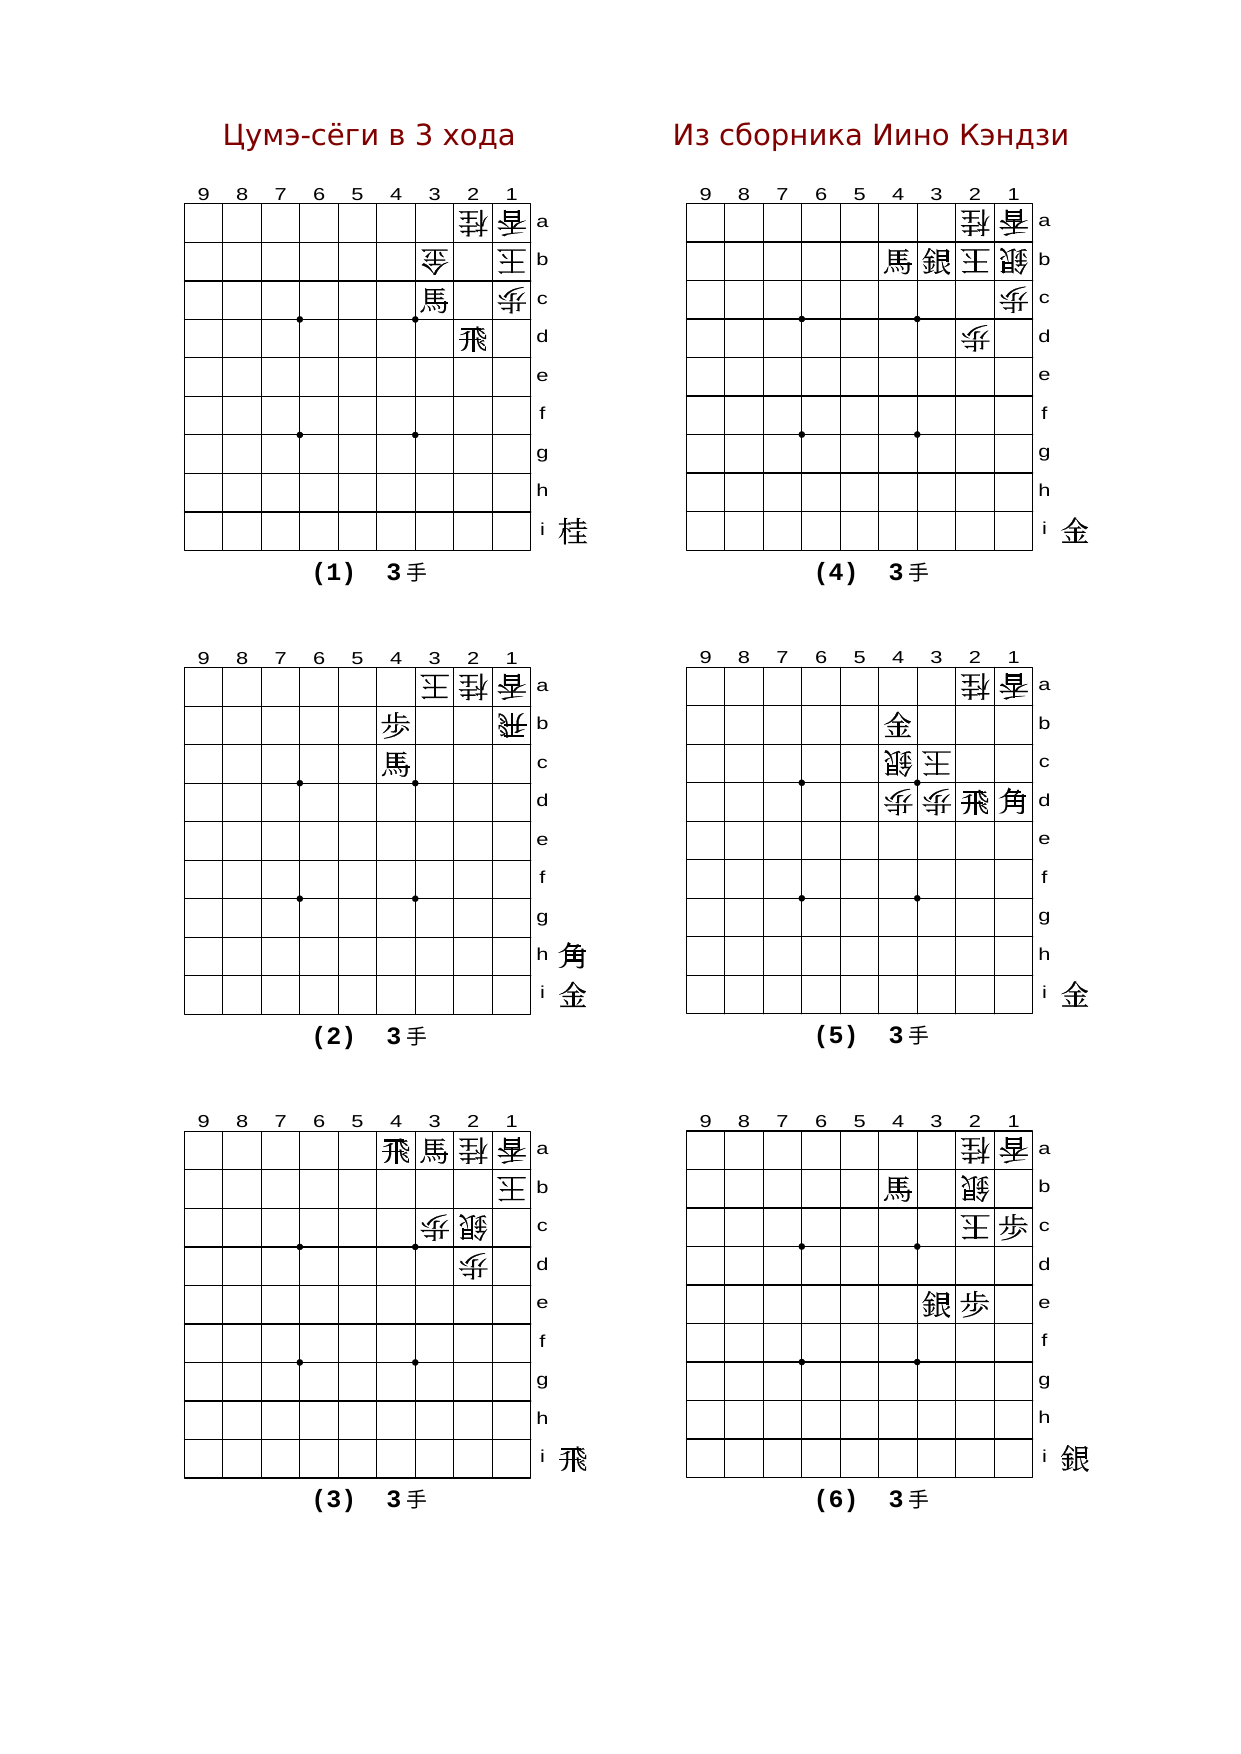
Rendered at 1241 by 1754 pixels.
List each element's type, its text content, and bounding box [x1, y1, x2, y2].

text Из сборника Иино Кэндзи [620, 118, 1122, 152]
text (3) 3手 [118, 1486, 620, 1515]
text (1) 3手 [118, 558, 620, 588]
text (6) 3手 [620, 1485, 1122, 1515]
text (5) 3手 [620, 1021, 1122, 1051]
text Цумэ-сёги в 3 хода [118, 118, 620, 152]
text (4) 3手 [620, 558, 1122, 587]
text (2) 3手 [118, 1022, 620, 1052]
